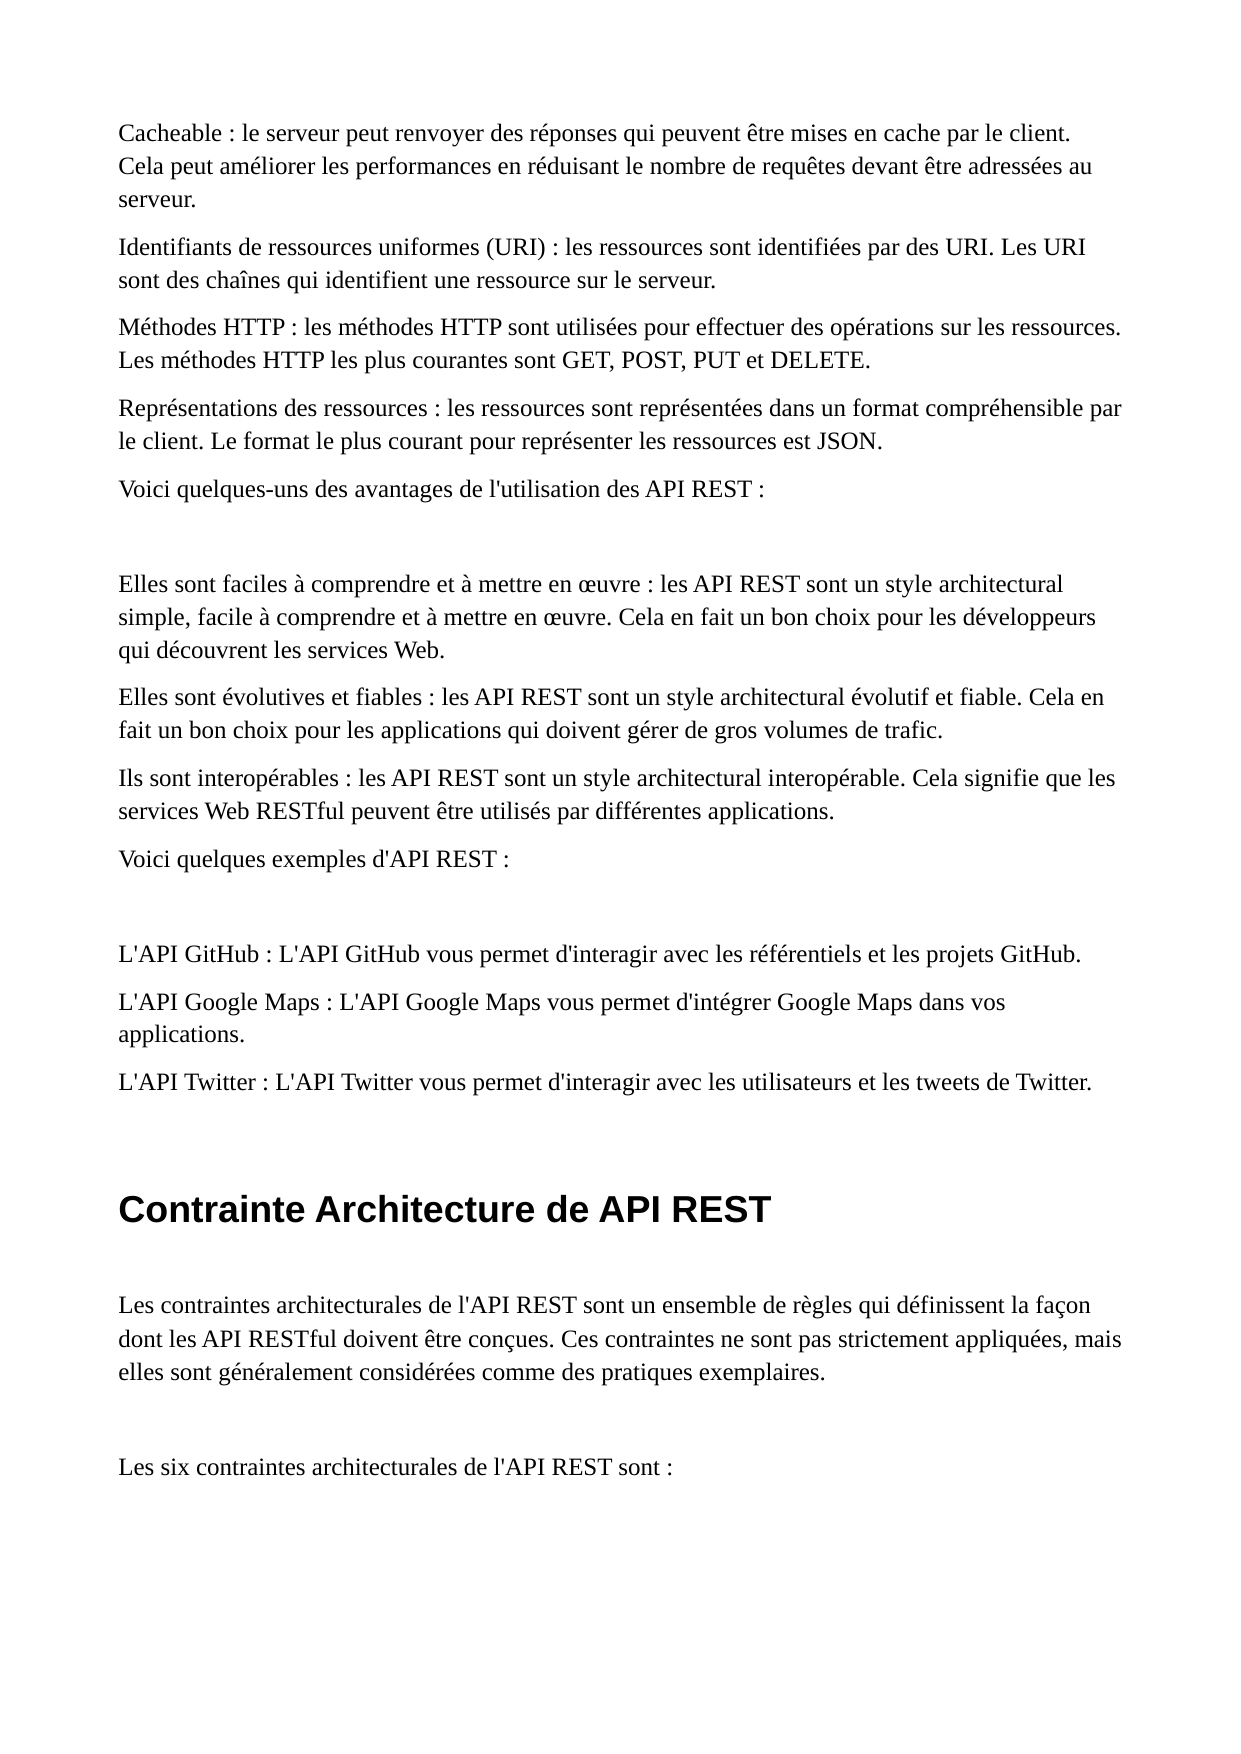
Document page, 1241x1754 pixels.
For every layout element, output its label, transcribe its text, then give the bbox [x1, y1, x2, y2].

text L'API Twitter : L'API Twitter vous permet d'interagir avec les utilisateurs et les tweets de Twitter. [118, 1067, 1122, 1096]
text Identifiants de ressources uniformes (URI) : les ressources sont identifiées par des URI. Les URI sont des chaînes qui identifient une ressource sur le serveur. [118, 232, 1122, 293]
text Méthodes HTTP : les méthodes HTTP sont utilisées pour effectuer des opérations sur les ressources. Les méthodes HTTP les plus courantes sont GET, POST, PUT et DELETE. [118, 312, 1122, 374]
text Les contraintes architecturales de l'API REST sont un ensemble de règles qui définissent la façon dont les API RESTful doivent être conçues. Ces contraintes ne sont pas strictement appliquées, mais elles sont généralement considérées comme des pratiques exemplaires. [118, 1291, 1122, 1385]
text Voici quelques exemples d'API REST : [118, 844, 1122, 872]
text L'API GitHub : L'API GitHub vous permet d'interagir avec les référentiels et les projets GitHub. [118, 939, 1122, 968]
text Cacheable : le serveur peut renvoyer des réponses qui peuvent être mises en cache par le client. Cela peut améliorer les performances en réduisant le nombre de requêtes devant être adressées au serveur. [118, 118, 1122, 213]
text Elles sont évolutives et fiables : les API REST sont un style architectural évolutif et fiable. Cela en fait un bon choix pour les applications qui doivent gérer de gros volumes de trafic. [118, 682, 1122, 744]
text L'API Google Maps : L'API Google Maps vous permet d'intégrer Google Maps dans vos applications. [118, 987, 1122, 1048]
text Elles sont faciles à comprendre et à mettre en œuvre : les API REST sont un style architectural simple, facile à comprendre et à mettre en œuvre. Cela en fait un bon choix pour les développeurs qui découvrent les services Web. [118, 569, 1122, 664]
text Représentations des ressources : les ressources sont représentées dans un format compréhensible par le client. Le format le plus courant pour représenter les ressources est JSON. [118, 393, 1122, 455]
subtitle Contrainte Architecture de API REST [118, 1187, 1122, 1231]
text Voici quelques-uns des avantages de l'utilisation des API REST : [118, 474, 1122, 502]
text Ils sont interopérables : les API REST sont un style architectural interopérable. Cela signifie que les services Web RESTful peuvent être utilisés par différentes applications. [118, 763, 1122, 825]
text Les six contraintes architecturales de l'API REST sont : [118, 1452, 1122, 1481]
